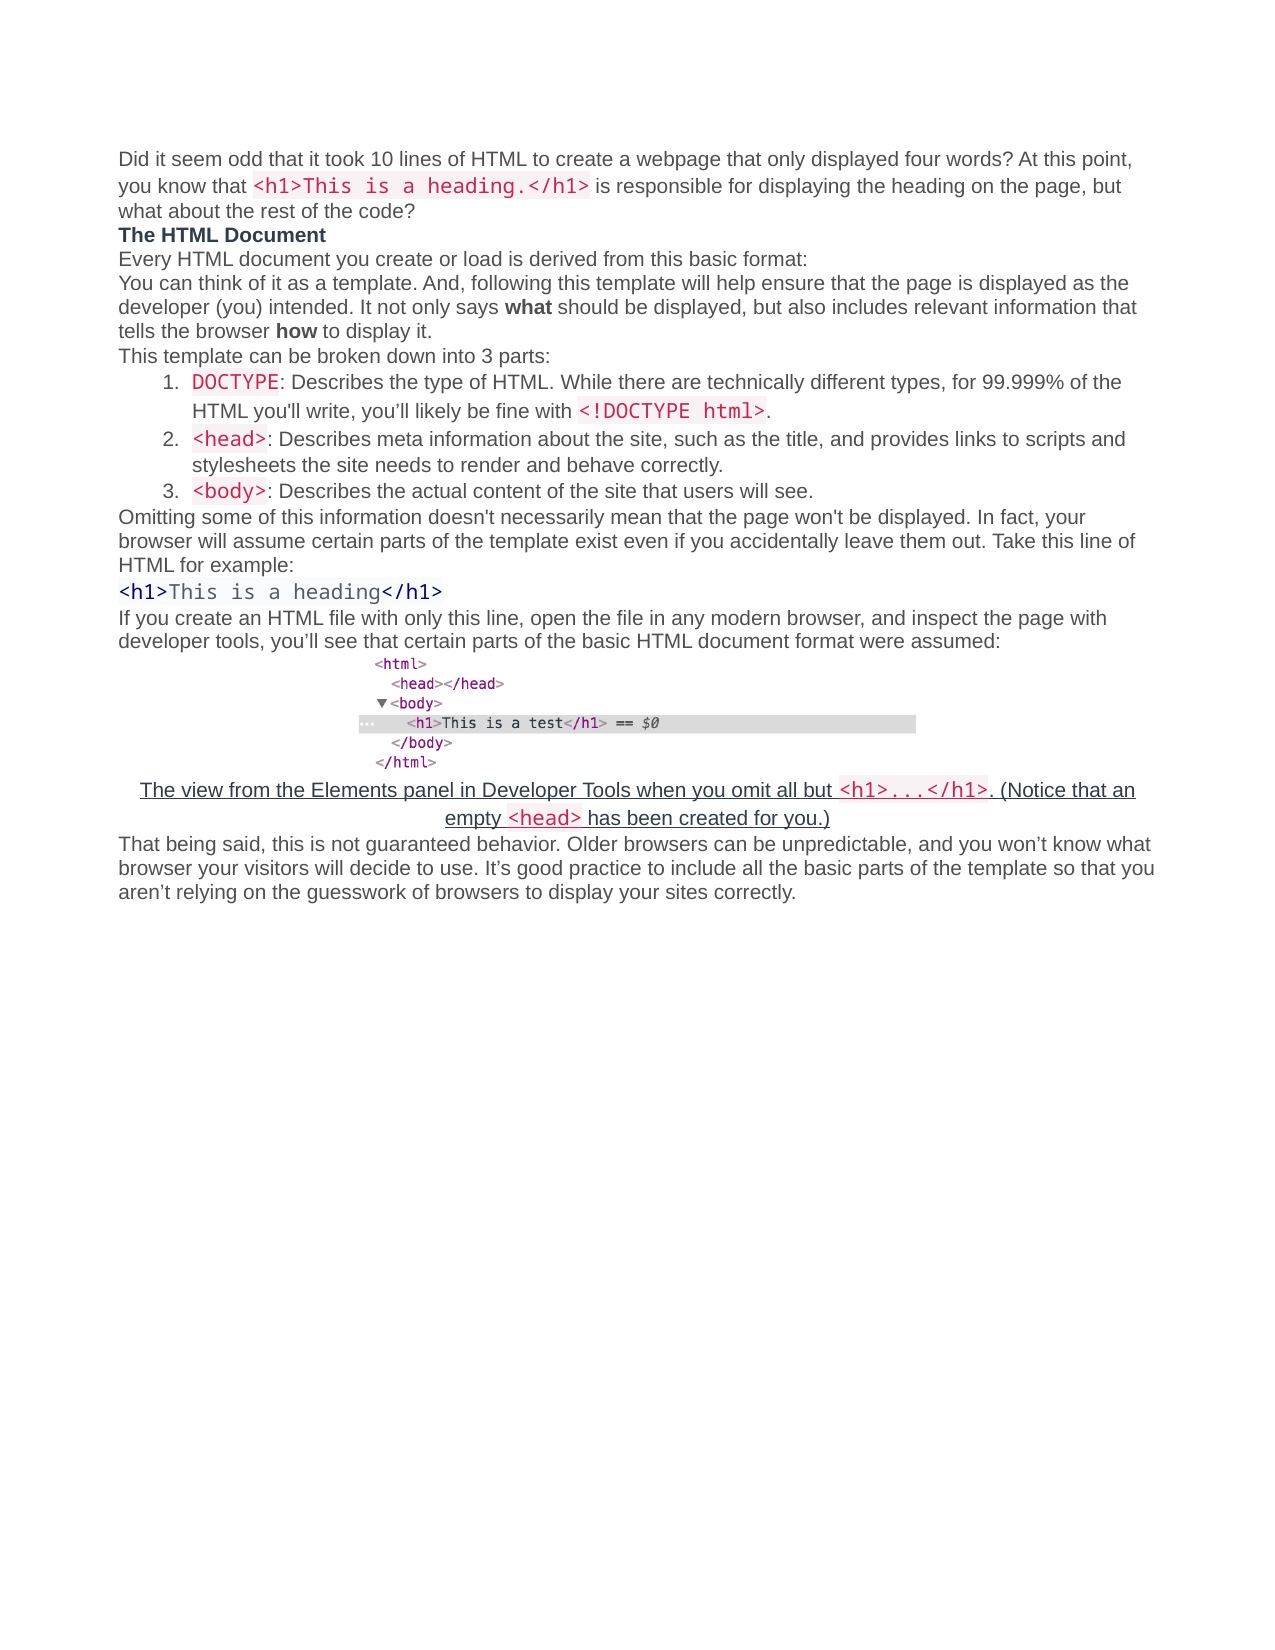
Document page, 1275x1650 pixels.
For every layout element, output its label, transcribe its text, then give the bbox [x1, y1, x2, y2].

list DOCTYPE: Describes the type of HTML. While there are technically different types, for 99.999% of the HTML you'll write, you’ll likely be fine with <!DOCTYPE html>. [162, 367, 1157, 424]
list <body>: Describes the actual content of the site that users will see. [162, 477, 1157, 505]
text If you create an HTML file with only this line, open the file in any modern browser, and inspect the page with developer tools, you’ll see that certain parts of the basic HTML document format were assumed: [118, 605, 1157, 653]
list <head>: Describes meta information about the site, such as the title, and provides links to scripts and stylesheets the site needs to render and behave correctly. [162, 424, 1157, 477]
text You can think of it as a template. And, following this template will help ensure that the page is displayed as the developer (you) intended. It not only says what should be displayed, but also includes relevant information that tells the browser how to display it. [118, 271, 1157, 343]
subtitle The HTML Document [118, 223, 1157, 247]
text That being said, this is not guaranteed behavior. Older browsers can be unpredictable, and you won’t know what browser your visitors will decide to use. It’s good practice to include all the basic parts of the template so that you aren’t relying on the guesswork of browsers to display your sites correctly. [118, 832, 1157, 903]
text This template can be broken down into 3 parts: [118, 343, 1157, 367]
text Did it seem odd that it took 10 lines of HTML to create a webpage that only displayed four words? At this point, you know that <h1>This is a heading.</h1> is responsible for displaying the heading on the page, but what about the rest of the code? [118, 147, 1157, 223]
picture [358, 653, 917, 775]
text Every HTML document you create or load is derived from this basic format: [118, 247, 1157, 271]
text Omitting some of this information doesn't necessarily mean that the page won't be displayed. In fact, your browser will assume certain parts of the template exist even if you accidentally leave them out. Take this line of HTML for example: [118, 505, 1157, 577]
text The view from the Elements panel in Developer Tools when you omit all but <h1>...</h1>. (Notice that an empty <head> has been created for you.) [118, 775, 1157, 832]
text <h1>This is a heading</h1> [118, 577, 1157, 605]
